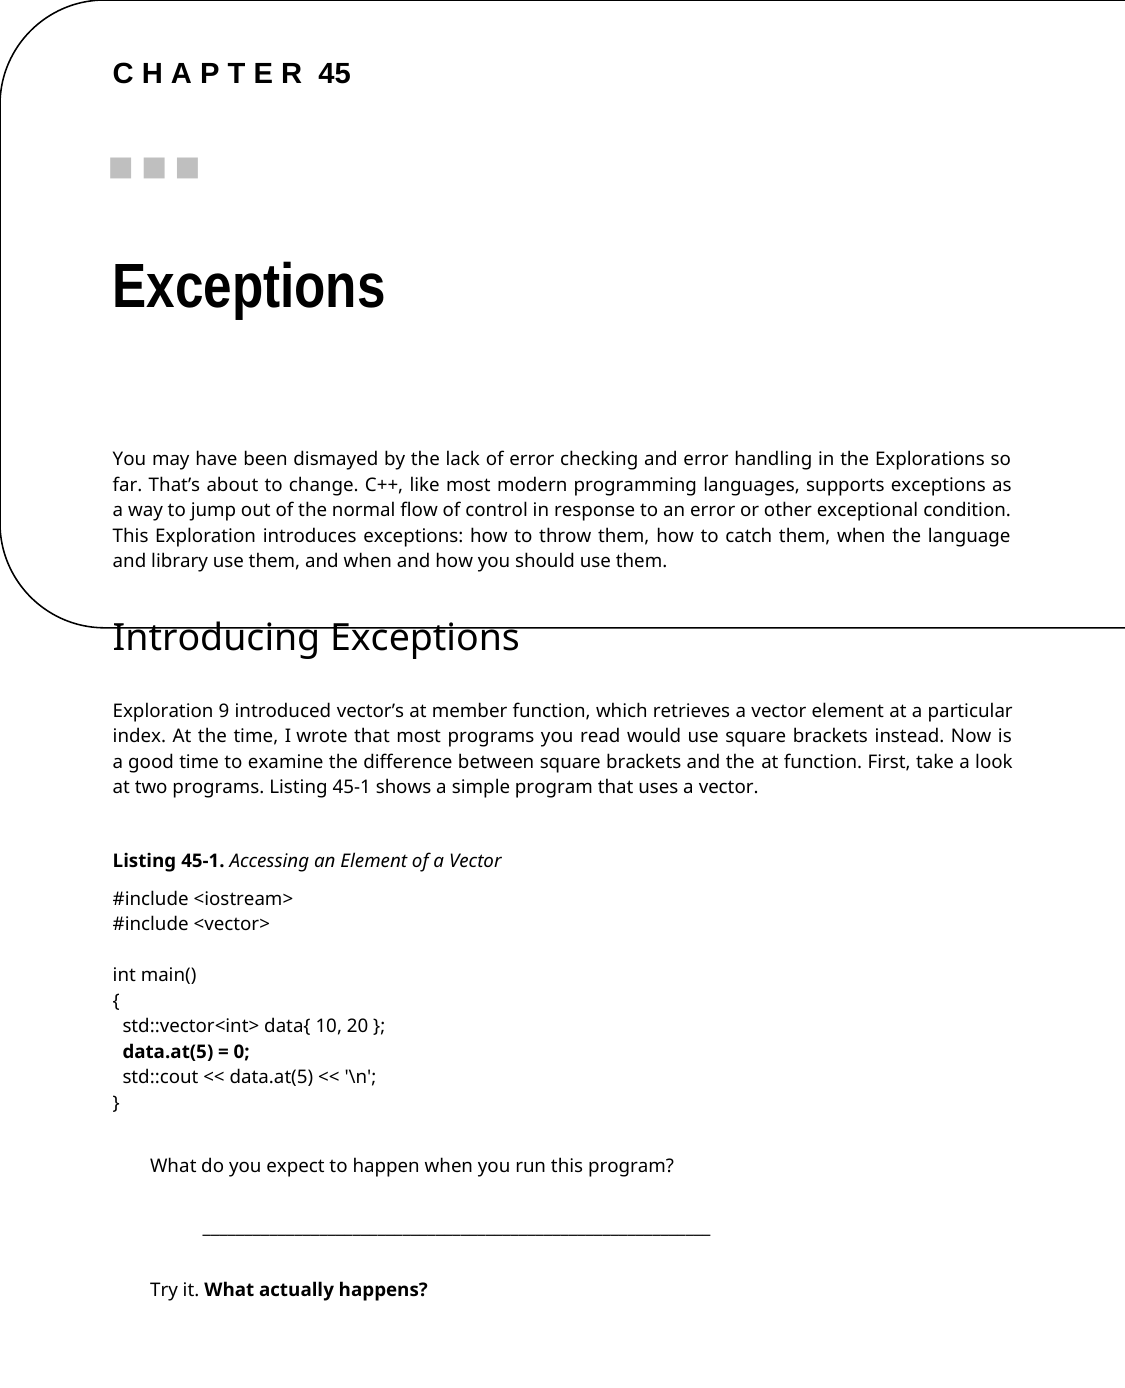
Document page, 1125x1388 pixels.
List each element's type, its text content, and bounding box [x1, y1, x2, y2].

text } [112, 1089, 1012, 1115]
text { [112, 987, 1012, 1013]
text #include <iostream> [112, 885, 1012, 911]
subtitle Introducing Exceptions [112, 629, 1012, 662]
text data.at(5) = 0; [112, 1038, 1012, 1064]
list _____________________________________________________________ [202, 1213, 1012, 1239]
text std::vector<int> data{ 10, 20 }; [112, 1013, 1012, 1038]
title Exceptions [112, 249, 1012, 321]
text int main() [112, 962, 1012, 987]
text You may have been dismayed by the lack of error checking and error handling in the Explorations so far. That’s about to change. C++, like most modern programming languages, supports exceptions as a way to jump out of the normal flow of control in response to an error or other exceptional condition. This Exploration introduces exceptions: how to throw them, how to catch them, when the language and library use them, and when and how you should use them. [112, 446, 1012, 573]
text Exploration 9 introduced vector’s at member function, which retrieves a vector element at a particular index. At the time, I wrote that most programs you read would use square brackets instead. Now is a good time to examine the difference between square brackets and the at function. First, take a look at two programs. Listing 45-1 shows a simple program that uses a vector. [112, 697, 1012, 799]
text Listing 45-1. Accessing an Element of a Vector [112, 847, 1012, 873]
text #include <vector> [112, 911, 1012, 936]
subtitle [112, 611, 1012, 627]
text What do you expect to happen when you run this program? [112, 1152, 1012, 1178]
text std::cout << data.at(5) << '\n'; [112, 1064, 1012, 1089]
text Try it. What actually happens? [112, 1276, 1012, 1302]
